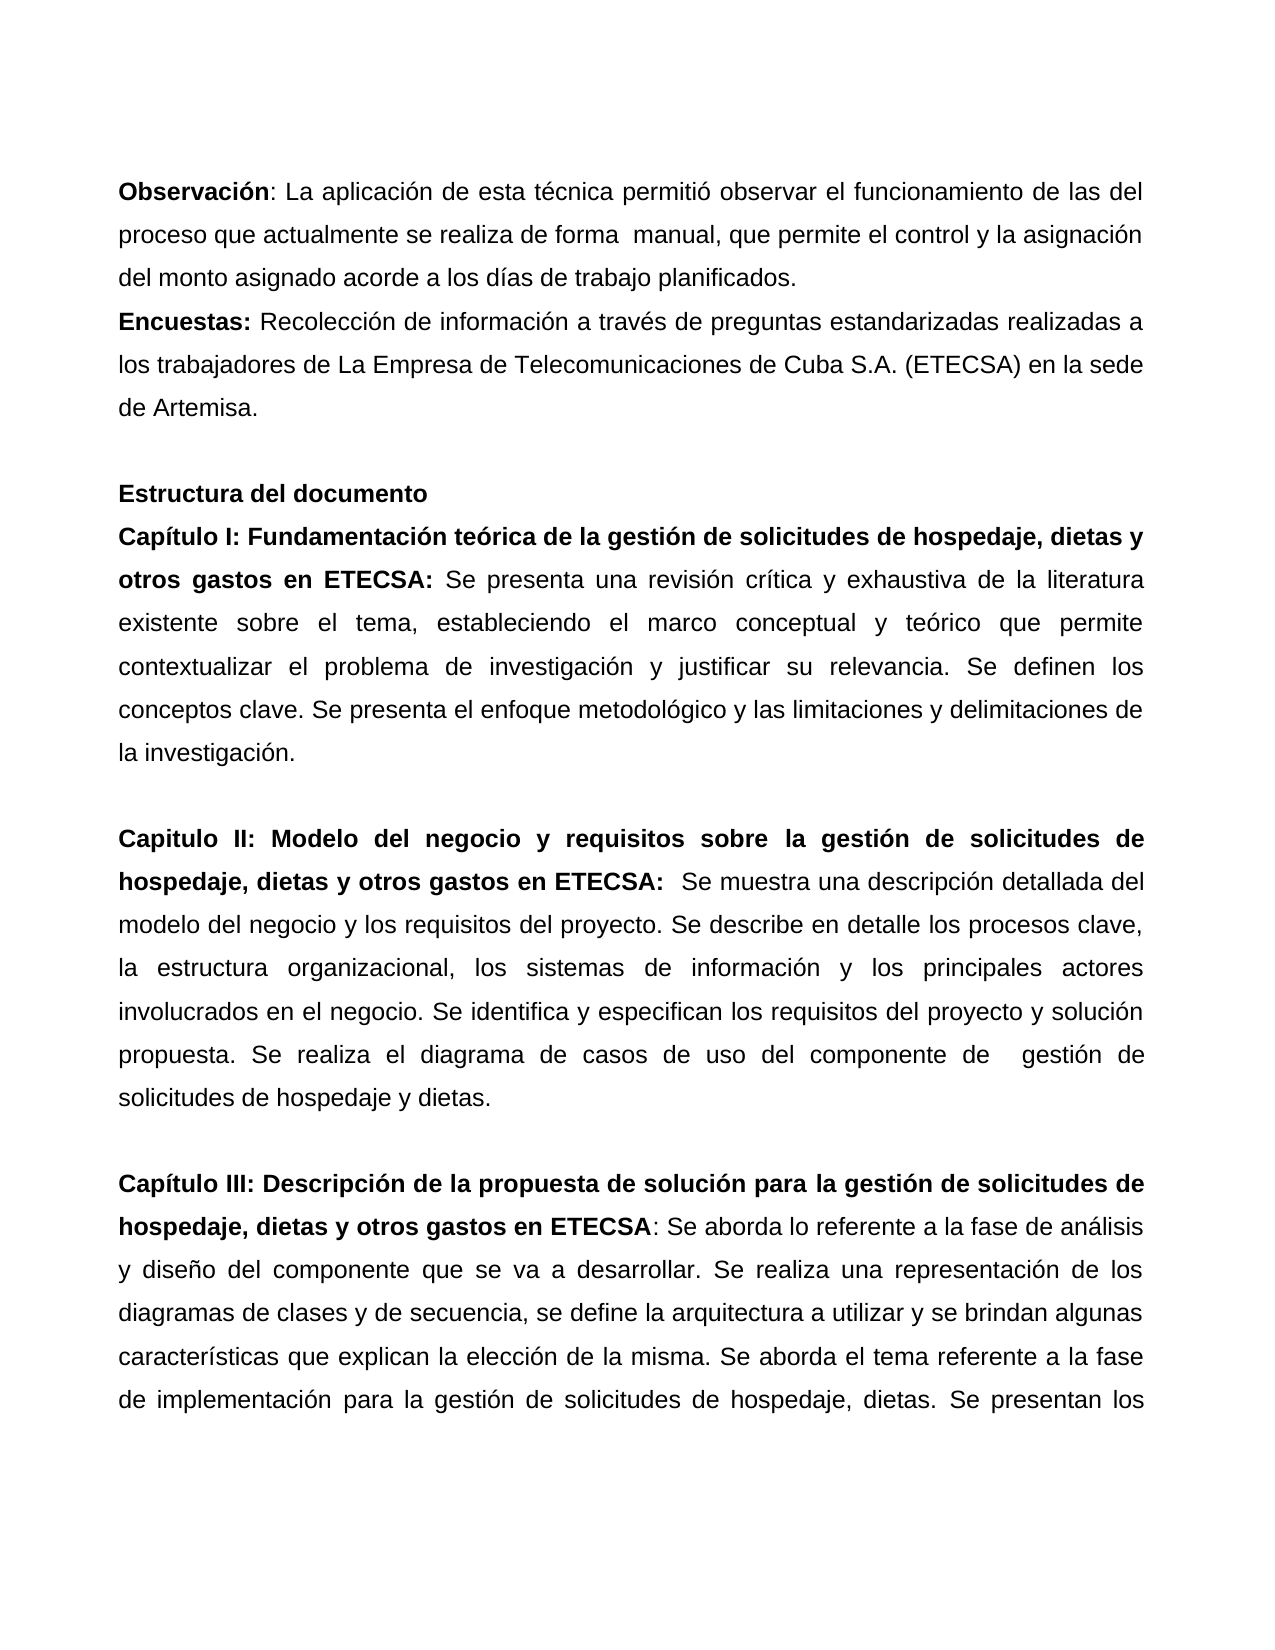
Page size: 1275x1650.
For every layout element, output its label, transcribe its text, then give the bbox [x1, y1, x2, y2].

text Estructura del documento [118, 479, 1145, 508]
text Capítulo III: Descripción de la propuesta de solución para la gestión de solicitudes de hospedaje, dietas y otros gastos en ETECSA: Se aborda lo referente a la fase de análisis y diseño del componente que se va a desarrollar. Se realiza una representación de los diagramas de clases y de secuencia, se define la arquitectura a utilizar y se brindan algunas características que explican la elección de la misma. Se aborda el tema referente a la fase de implementación para la gestión de solicitudes de hospedaje, dietas. Se presentan los [118, 1169, 1145, 1413]
text Observación: La aplicación de esta técnica permitió observar el funcionamiento de las del proceso que actualmente se realiza de forma manual, que permite el control y la asignación del monto asignado acorde a los días de trabajo planificados. [118, 177, 1145, 292]
text Encuestas: Recolección de información a través de preguntas estandarizadas realizadas a los trabajadores de La Empresa de Telecomunicaciones de Cuba S.A. (ETECSA) en la sede de Artemisa. [118, 306, 1145, 421]
text Capítulo I: Fundamentación teórica de la gestión de solicitudes de hospedaje, dietas y otros gastos en ETECSA: Se presenta una revisión crítica y exhaustiva de la literatura existente sobre el tema, estableciendo el marco conceptual y teórico que permite contextualizar el problema de investigación y justificar su relevancia. Se definen los conceptos clave. Se presenta el enfoque metodológico y las limitaciones y delimitaciones de la investigación. [118, 522, 1145, 766]
text Capitulo II: Modelo del negocio y requisitos sobre la gestión de solicitudes de hospedaje, dietas y otros gastos en ETECSA: Se muestra una descripción detallada del modelo del negocio y los requisitos del proyecto. Se describe en detalle los procesos clave, la estructura organizacional, los sistemas de información y los principales actores involucrados en el negocio. Se identifica y especifican los requisitos del proyecto y solución propuesta. Se realiza el diagrama de casos de uso del componente de gestión de solicitudes de hospedaje y dietas. [118, 824, 1145, 1111]
